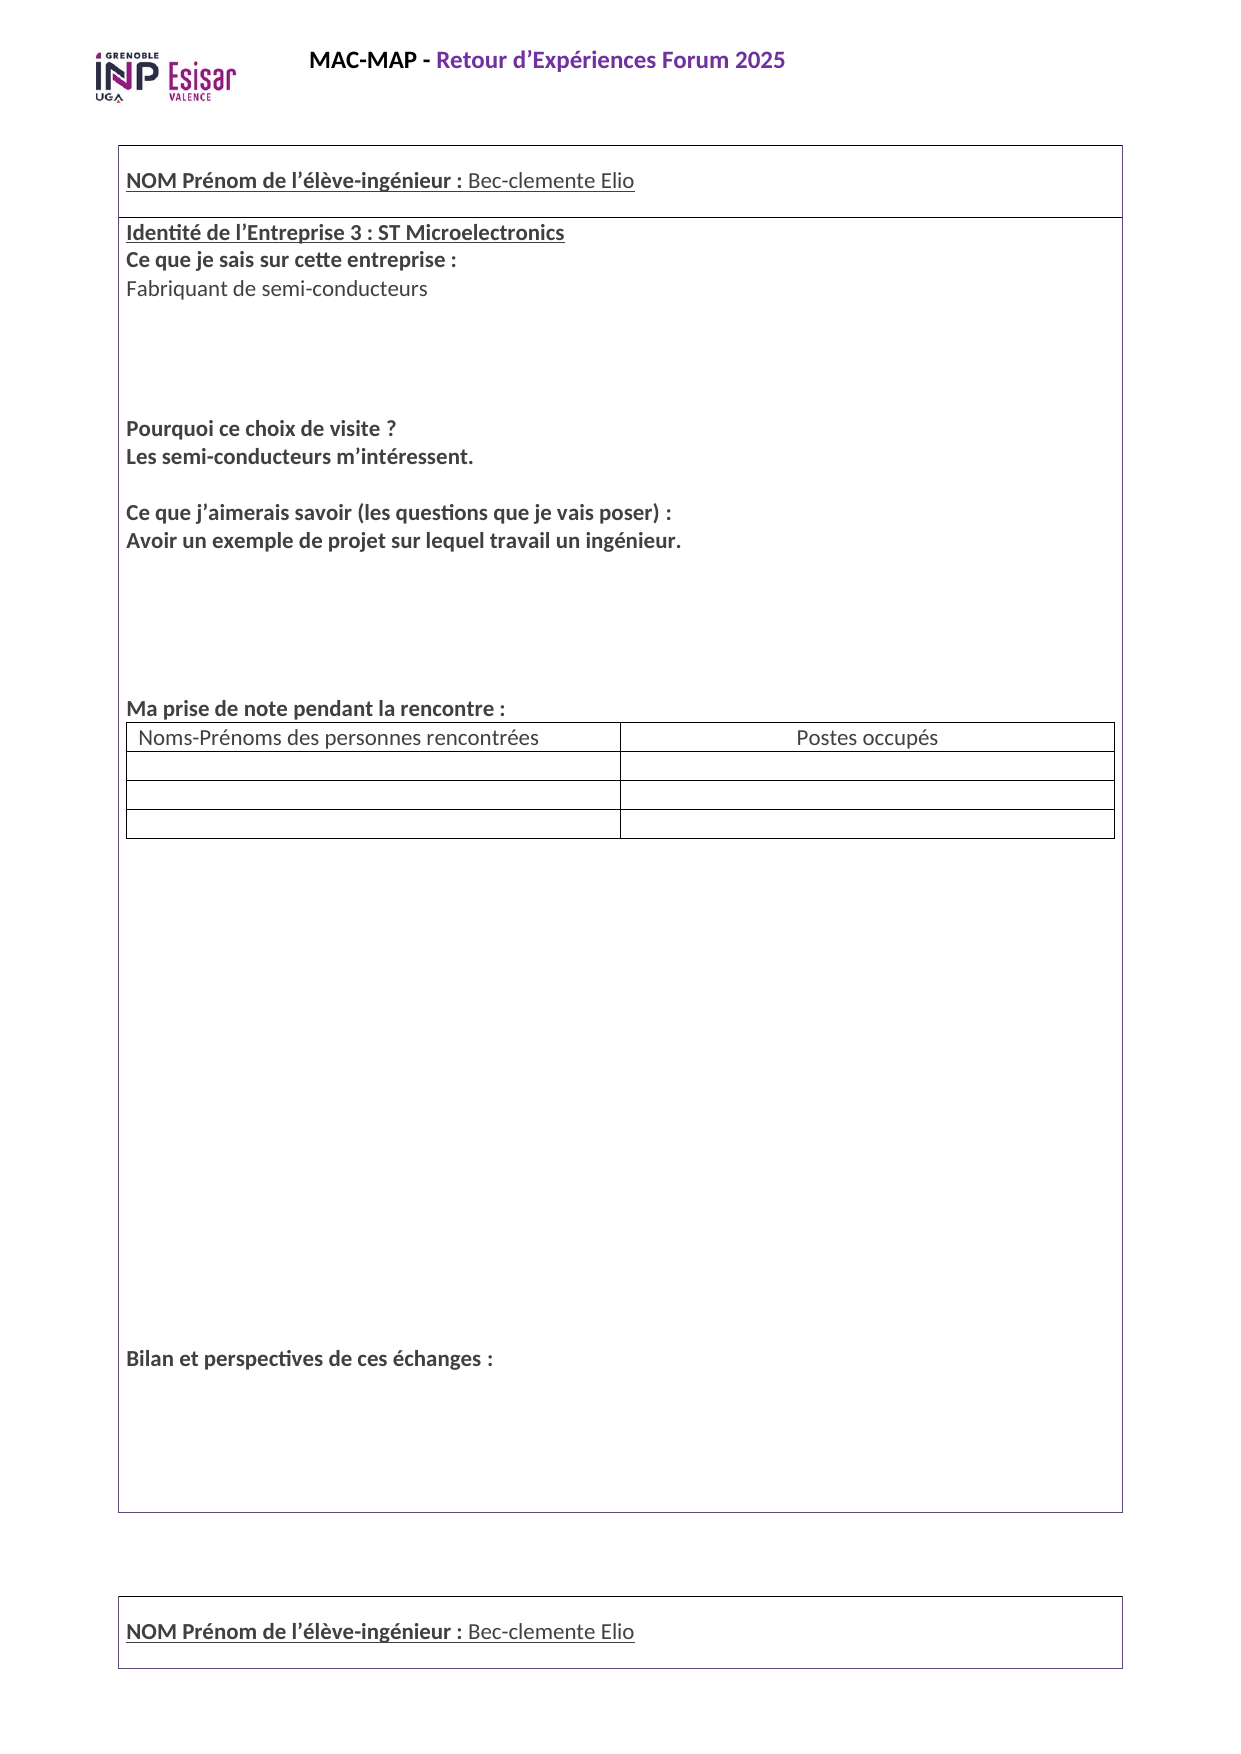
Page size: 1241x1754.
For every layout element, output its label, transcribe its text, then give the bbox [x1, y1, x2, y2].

table_header Noms-Prénoms des personnes rencontrées [127, 723, 620, 751]
table_cell Identité de l’Entreprise 3 : ST Microelectronics Ce que je sais sur cette entreprise : Fabriquant de semi-conducteurs Pourquoi ce choix de visite ? Les semi-conducteurs m’intéressent. Ce que j’aimerais savoir (les questions que je vais poser) : Avoir un exemple de projet sur lequel travail un ingénieur. Ma prise de note pendant la rencontre : Bilan et perspectives de ces échanges : [119, 218, 1122, 1512]
table_header NOM Prénom de l’élève-ingénieur : Bec-clemente Elio [119, 1597, 1122, 1667]
picture [106, 45, 243, 111]
table_cell [127, 810, 620, 838]
table_cell [621, 752, 1114, 780]
table_header NOM Prénom de l’élève-ingénieur : Bec-clemente Elio [119, 146, 1122, 217]
table_cell [621, 810, 1114, 838]
table_cell [621, 781, 1114, 809]
table_cell [127, 752, 620, 780]
table_cell [127, 781, 620, 809]
table_header Postes occupés [621, 723, 1114, 751]
